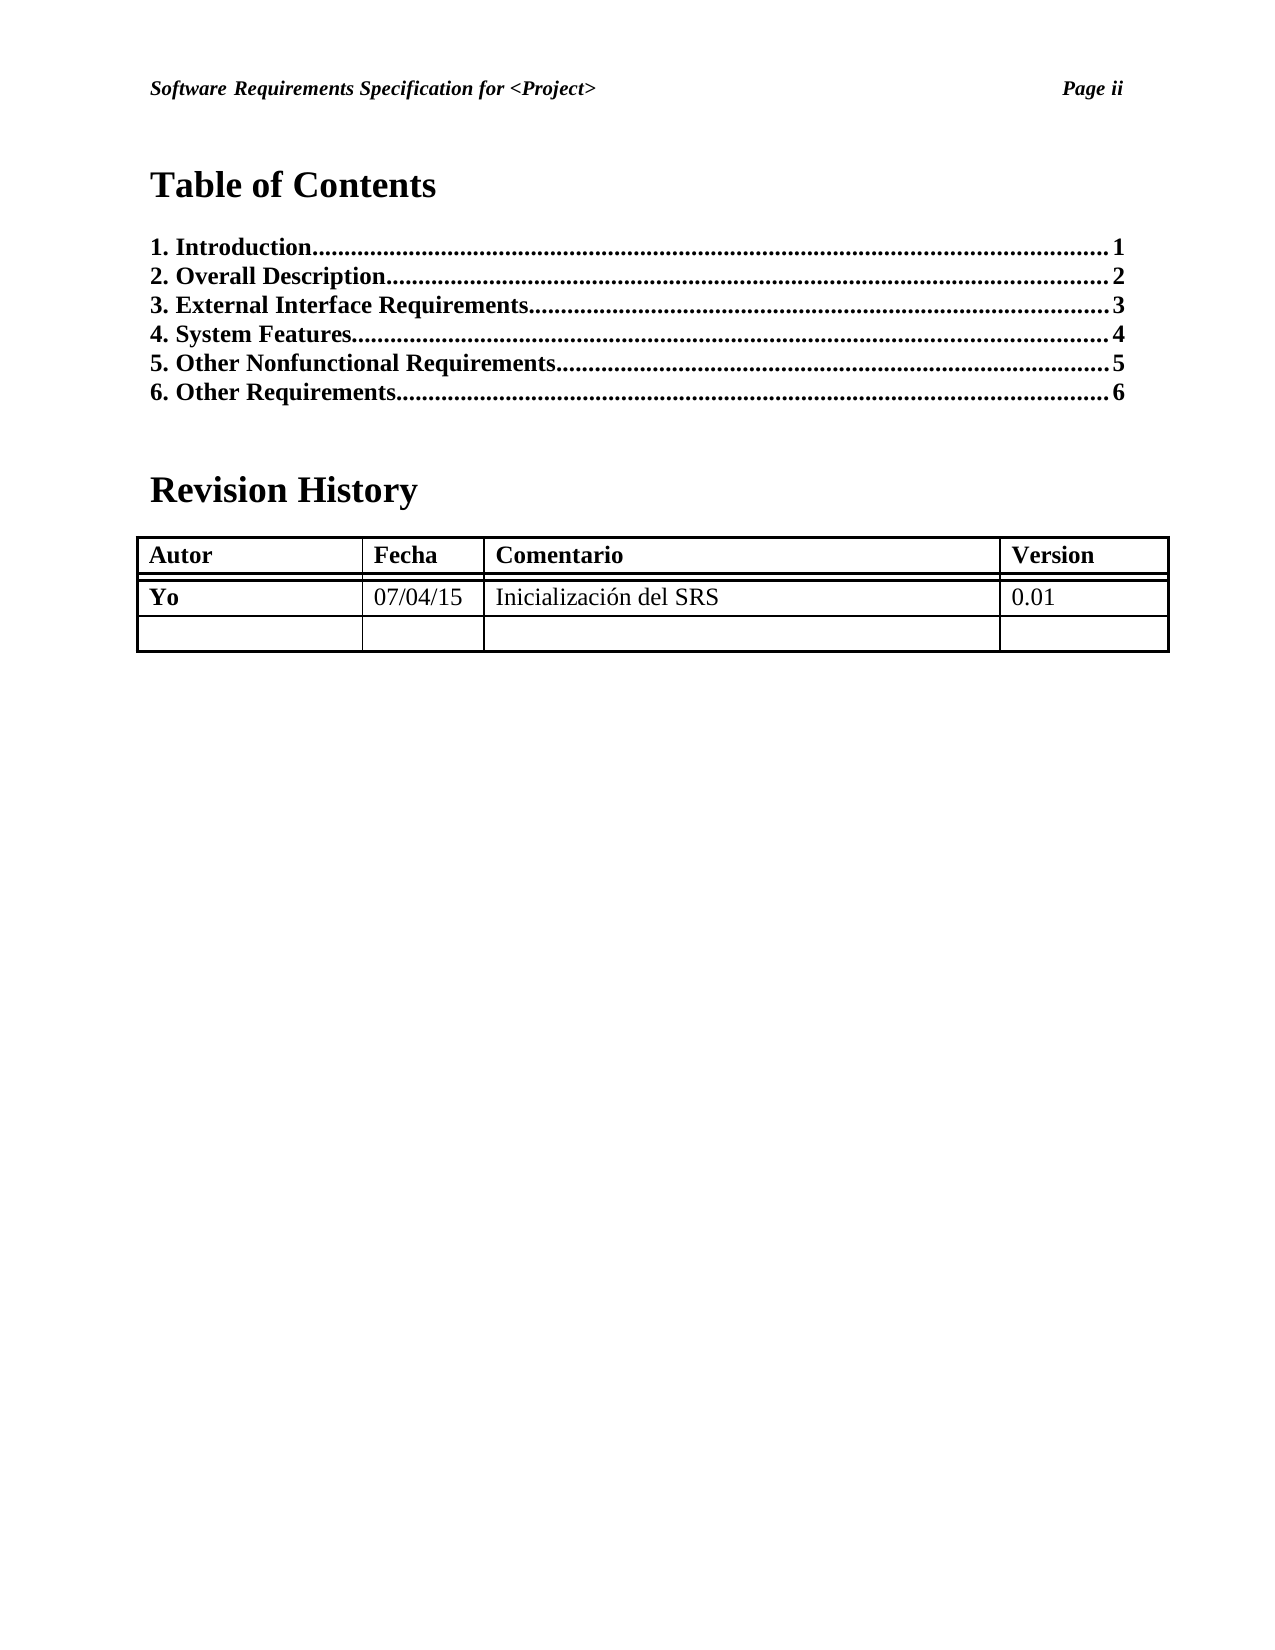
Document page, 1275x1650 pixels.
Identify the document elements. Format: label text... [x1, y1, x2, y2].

table_header Fecha [363, 539, 483, 572]
text Revision History [150, 468, 1125, 511]
table_cell Inicialización del SRS [485, 582, 999, 615]
table_cell Yo [139, 582, 362, 615]
table_cell [1001, 617, 1167, 650]
text 4. System Features 4 [150, 324, 1125, 347]
table_cell [139, 575, 362, 579]
table_cell [363, 617, 483, 650]
text 5. Other Nonfunctional Requirements 5 [150, 353, 1125, 376]
table_cell [485, 575, 999, 579]
table_cell 07/04/15 [363, 582, 483, 615]
text 2. Overall Description 2 [150, 266, 1125, 289]
table_cell [139, 617, 362, 650]
table_header Autor [139, 539, 362, 572]
table_header Version [1001, 539, 1167, 572]
text Table of Contents [150, 162, 1125, 205]
table_cell [1001, 575, 1167, 579]
table_cell [485, 617, 999, 650]
table_header Comentario [485, 539, 999, 572]
table_cell [363, 575, 483, 579]
text 1. Introduction 1 [150, 237, 1125, 259]
table_cell 0.01 [1001, 582, 1167, 615]
text 3. External Interface Requirements 3 [150, 295, 1125, 318]
text 6. Other Requirements 6 [150, 382, 1125, 405]
